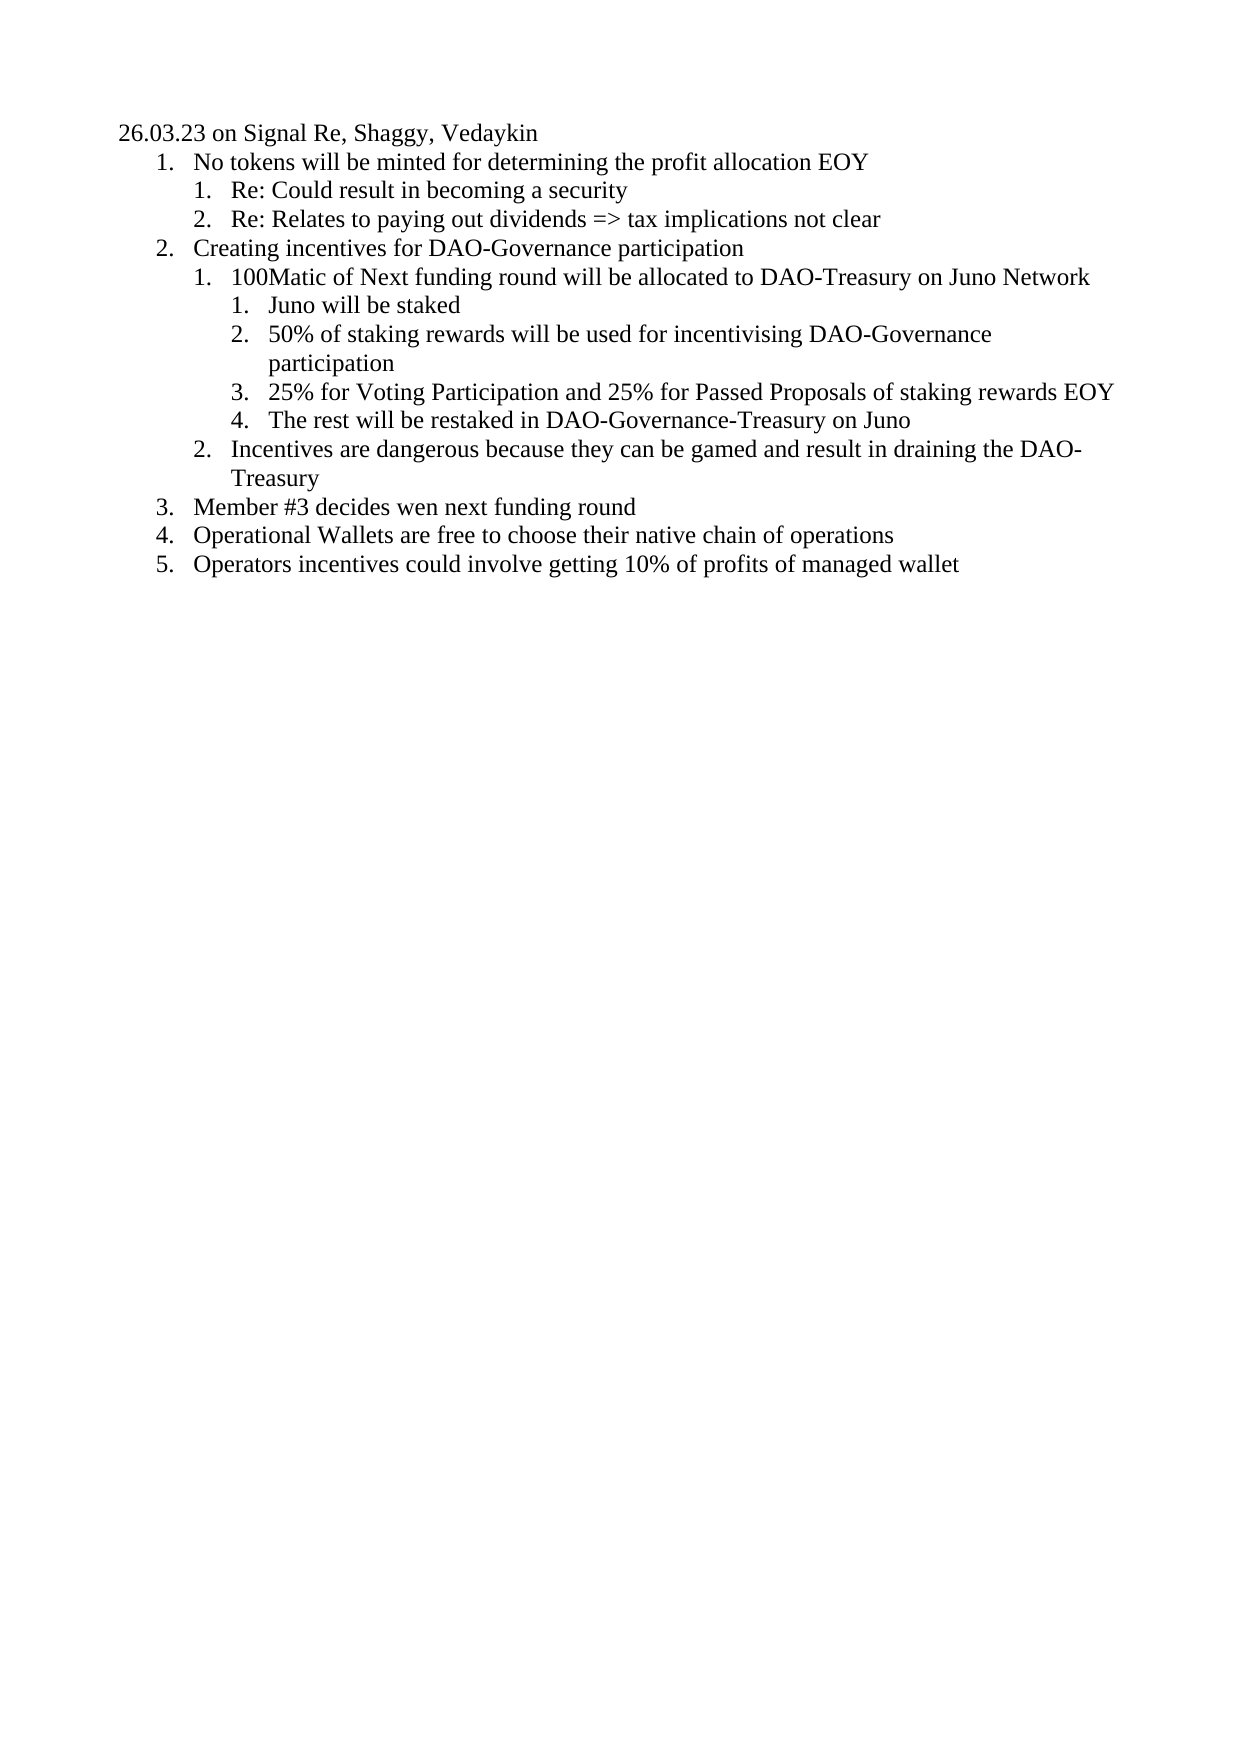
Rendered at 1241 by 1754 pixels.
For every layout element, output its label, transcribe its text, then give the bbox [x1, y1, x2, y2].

list Member #3 decides wen next funding round [156, 492, 1122, 521]
text 26.03.23 on Signal Re, Shaggy, Vedaykin [118, 118, 1122, 147]
list Operators incentives could involve getting 10% of profits of managed wallet [156, 549, 1122, 578]
list Operational Wallets are free to choose their native chain of operations [156, 521, 1122, 549]
list 100Matic of Next funding round will be allocated to DAO-Treasury on Juno Network [193, 262, 1122, 291]
list 25% for Voting Participation and 25% for Passed Proposals of staking rewards EOY [231, 377, 1122, 406]
list No tokens will be minted for determining the profit allocation EOY [156, 147, 1122, 176]
list Incentives are dangerous because they can be gamed and result in draining the DAO-Treasury [193, 434, 1122, 492]
list 50% of staking rewards will be used for incentivising DAO-Governance participation [231, 319, 1122, 377]
list The rest will be restaked in DAO-Governance-Treasury on Juno [231, 406, 1122, 434]
list Re: Could result in becoming a security [193, 176, 1122, 204]
list Re: Relates to paying out dividends => tax implications not clear [193, 204, 1122, 233]
list Juno will be staked [231, 291, 1122, 319]
list Creating incentives for DAO-Governance participation [156, 233, 1122, 262]
